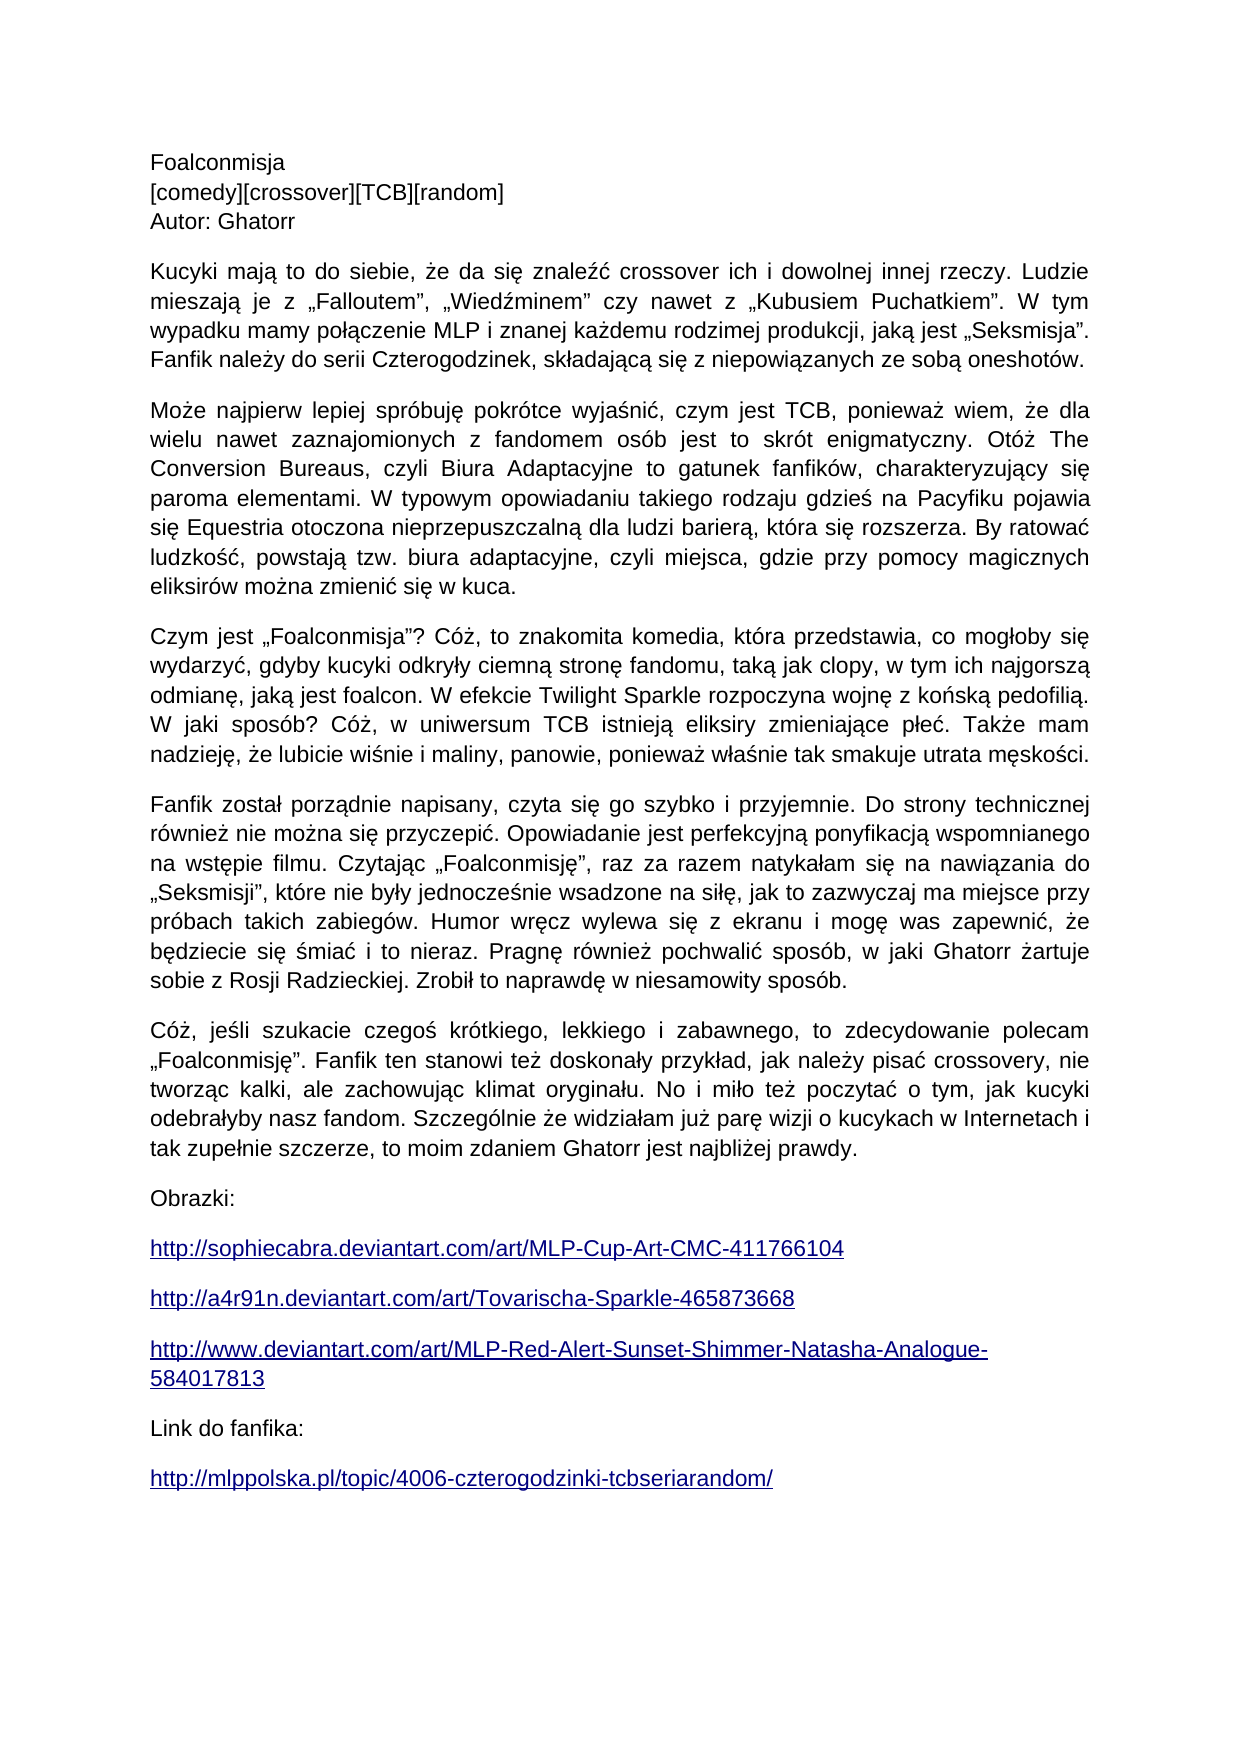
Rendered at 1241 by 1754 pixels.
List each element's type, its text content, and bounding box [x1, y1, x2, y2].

text Foalconmisja [150, 150, 1091, 176]
text http://mlppolska.pl/topic/4006-czterogodzinki-tcbseriarandom/ [150, 1466, 1091, 1492]
text Cóż, jeśli szukacie czegoś krótkiego, lekkiego i zabawnego, to zdecydowanie polecam „Foalconmisję”. Fanfik ten stanowi też doskonały przykład, jak należy pisać crossovery, nie tworząc kalki, ale zachowując klimat oryginału. No i miło też poczytać o tym, jak kucyki odebrałyby nasz fandom. Szczególnie że widziałam już parę wizji o kucykach w Internetach i tak zupełnie szczerze, to moim zdaniem Ghatorr jest najbliżej prawdy. [150, 1018, 1091, 1161]
text [comedy][crossover][TCB][random] [150, 179, 1091, 205]
text Czym jest „Foalconmisja”? Cóż, to znakomita komedia, która przedstawia, co mogłoby się wydarzyć, gdyby kucyki odkryły ciemną stronę fandomu, taką jak clopy, w tym ich najgorszą odmianę, jaką jest foalcon. W efekcie Twilight Sparkle rozpoczyna wojnę z końską pedofilią. W jaki sposób? Cóż, w uniwersum TCB istnieją eliksiry zmieniające płeć. Także mam nadzieję, że lubicie wiśnie i maliny, panowie, ponieważ właśnie tak smakuje utrata męskości. [150, 624, 1091, 767]
text http://a4r91n.deviantart.com/art/Tovarischa-Sparkle-465873668 [150, 1286, 1091, 1312]
text http://www.deviantart.com/art/MLP-Red-Alert-Sunset-Shimmer-Natasha-Analogue-584017813 [150, 1336, 1091, 1391]
text http://sophiecabra.deviantart.com/art/MLP-Cup-Art-CMC-411766104 [150, 1236, 1091, 1261]
text Autor: Ghatorr [150, 209, 1091, 234]
text Link do fanfika: [150, 1416, 1091, 1441]
text Fanfik został porządnie napisany, czyta się go szybko i przyjemnie. Do strony technicznej również nie można się przyczepić. Opowiadanie jest perfekcyjną ponyfikacją wspomnianego na wstępie filmu. Czytając „Foalconmisję”, raz za razem natykałam się na nawiązania do „Seksmisji”, które nie były jednocześnie wsadzone na siłę, jak to zazwyczaj ma miejsce przy próbach takich zabiegów. Humor wręcz wylewa się z ekranu i mogę was zapewnić, że będziecie się śmiać i to nieraz. Pragnę również pochwalić sposób, w jaki Ghatorr żartuje sobie z Rosji Radzieckiej. Zrobił to naprawdę w niesamowity sposób. [150, 791, 1091, 993]
text Obrazki: [150, 1186, 1091, 1211]
text Kucyki mają to do siebie, że da się znaleźć crossover ich i dowolnej innej rzeczy. Ludzie mieszają je z „Falloutem”, „Wiedźminem” czy nawet z „Kubusiem Puchatkiem”. W tym wypadku mamy połączenie MLP i znanej każdemu rodzimej produkcji, jaką jest „Seksmisja”. Fanfik należy do serii Czterogodzinek, składającą się z niepowiązanych ze sobą oneshotów. [150, 259, 1091, 373]
text Może najpierw lepiej spróbuję pokrótce wyjaśnić, czym jest TCB, ponieważ wiem, że dla wielu nawet zaznajomionych z fandomem osób jest to skrót enigmatyczny. Otóż The Conversion Bureaus, czyli Biura Adaptacyjne to gatunek fanfików, charakteryzujący się paroma elementami. W typowym opowiadaniu takiego rodzaju gdzieś na Pacyfiku pojawia się Equestria otoczona nieprzepuszczalną dla ludzi barierą, która się rozszerza. By ratować ludzkość, powstają tzw. biura adaptacyjne, czyli miejsca, gdzie przy pomocy magicznych eliksirów można zmienić się w kuca. [150, 397, 1091, 599]
